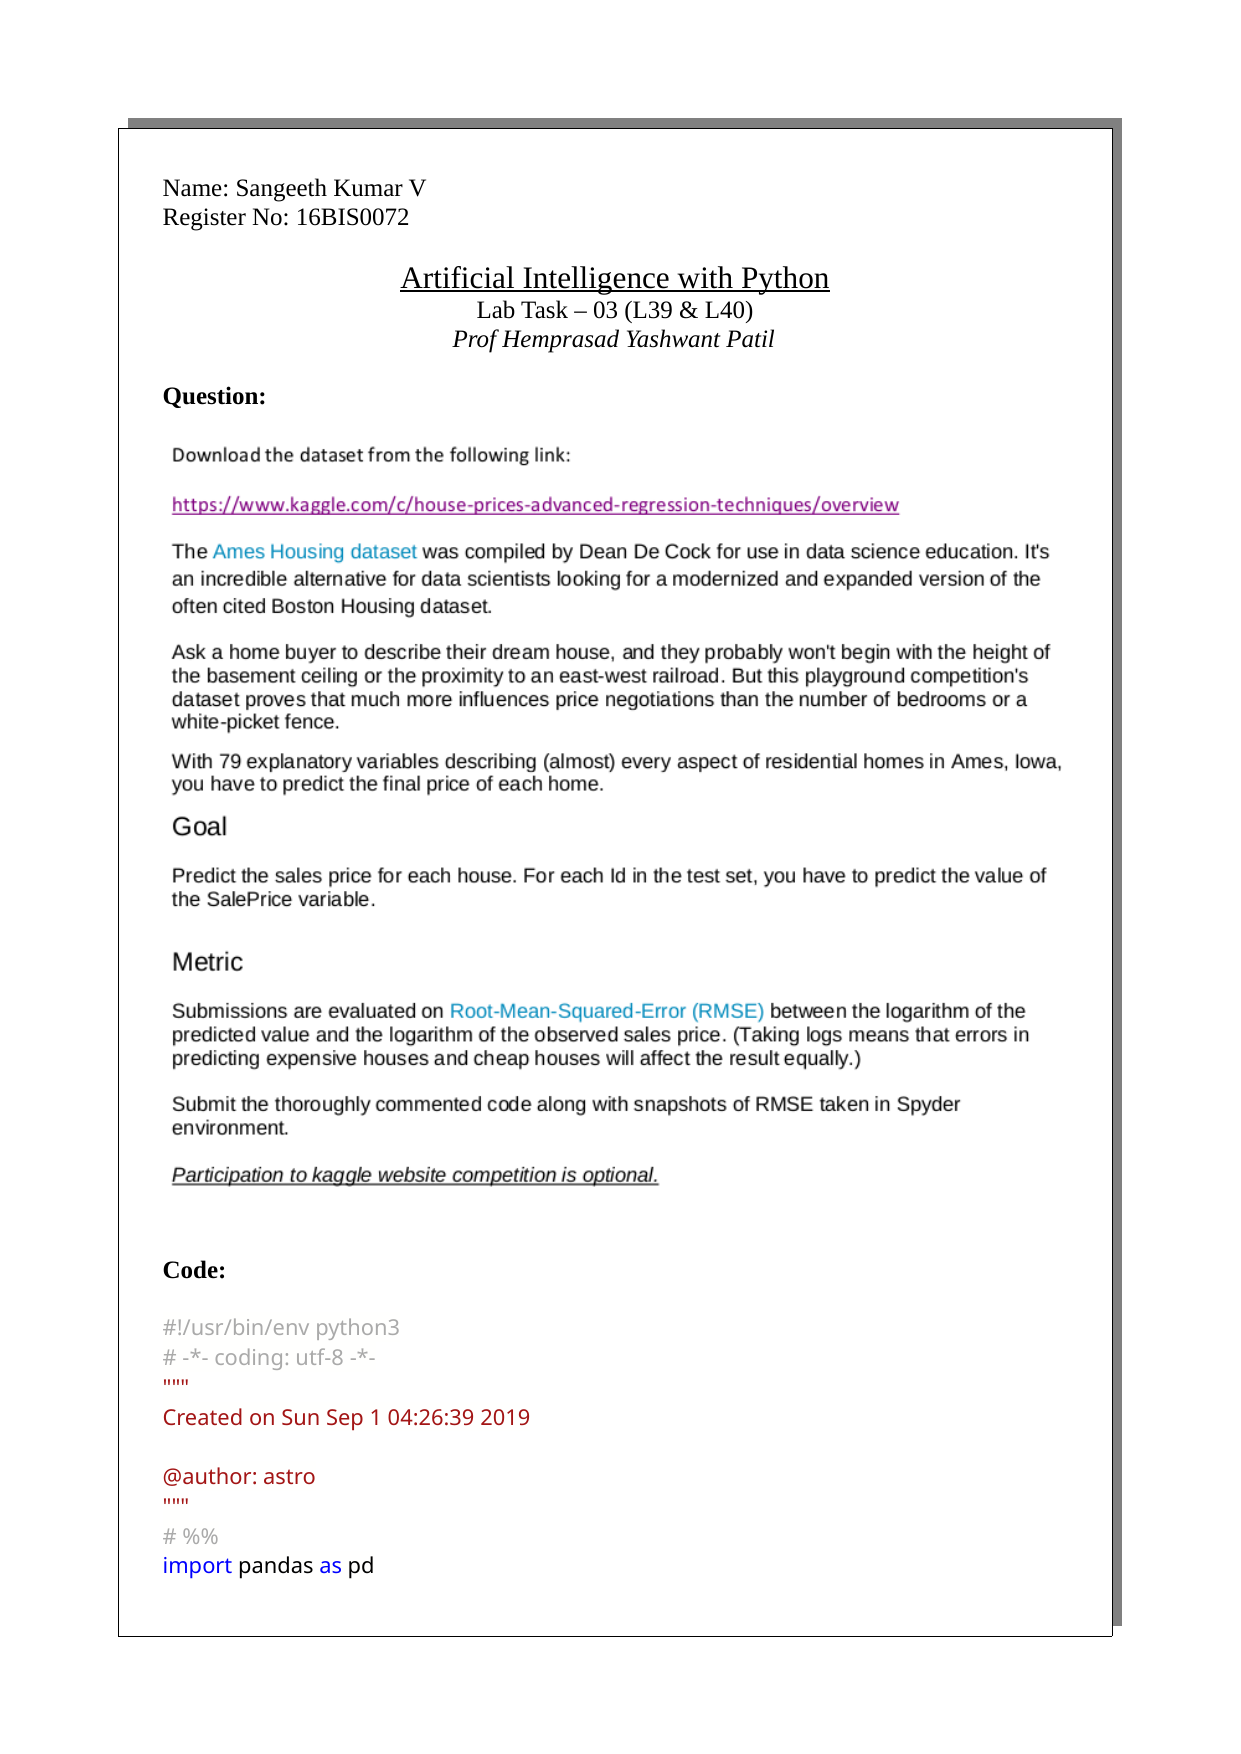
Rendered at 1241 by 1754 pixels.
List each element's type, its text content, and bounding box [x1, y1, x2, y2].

text #!/usr/bin/env python3 [162, 1312, 1067, 1342]
text Code: [162, 1255, 1067, 1283]
text @author: astro [162, 1461, 1067, 1491]
text import pandas as pd [162, 1551, 1067, 1580]
picture [162, 438, 1068, 1198]
text # %% [162, 1521, 1067, 1551]
text Question: [162, 381, 1067, 410]
text Lab Task – 03 (L39 & L40) [162, 295, 1067, 324]
text """ [162, 1491, 1067, 1521]
text Artificial Intelligence with Python [162, 259, 1067, 295]
text Created on Sun Sep 1 04:26:39 2019 [162, 1402, 1067, 1431]
text """ [162, 1372, 1067, 1402]
text Prof Hemprasad Yashwant Patil [162, 324, 1067, 353]
text Name: Sangeeth Kumar V [162, 173, 1067, 202]
text # -*- coding: utf-8 -*- [162, 1342, 1067, 1372]
text Register No: 16BIS0072 [162, 202, 1067, 230]
